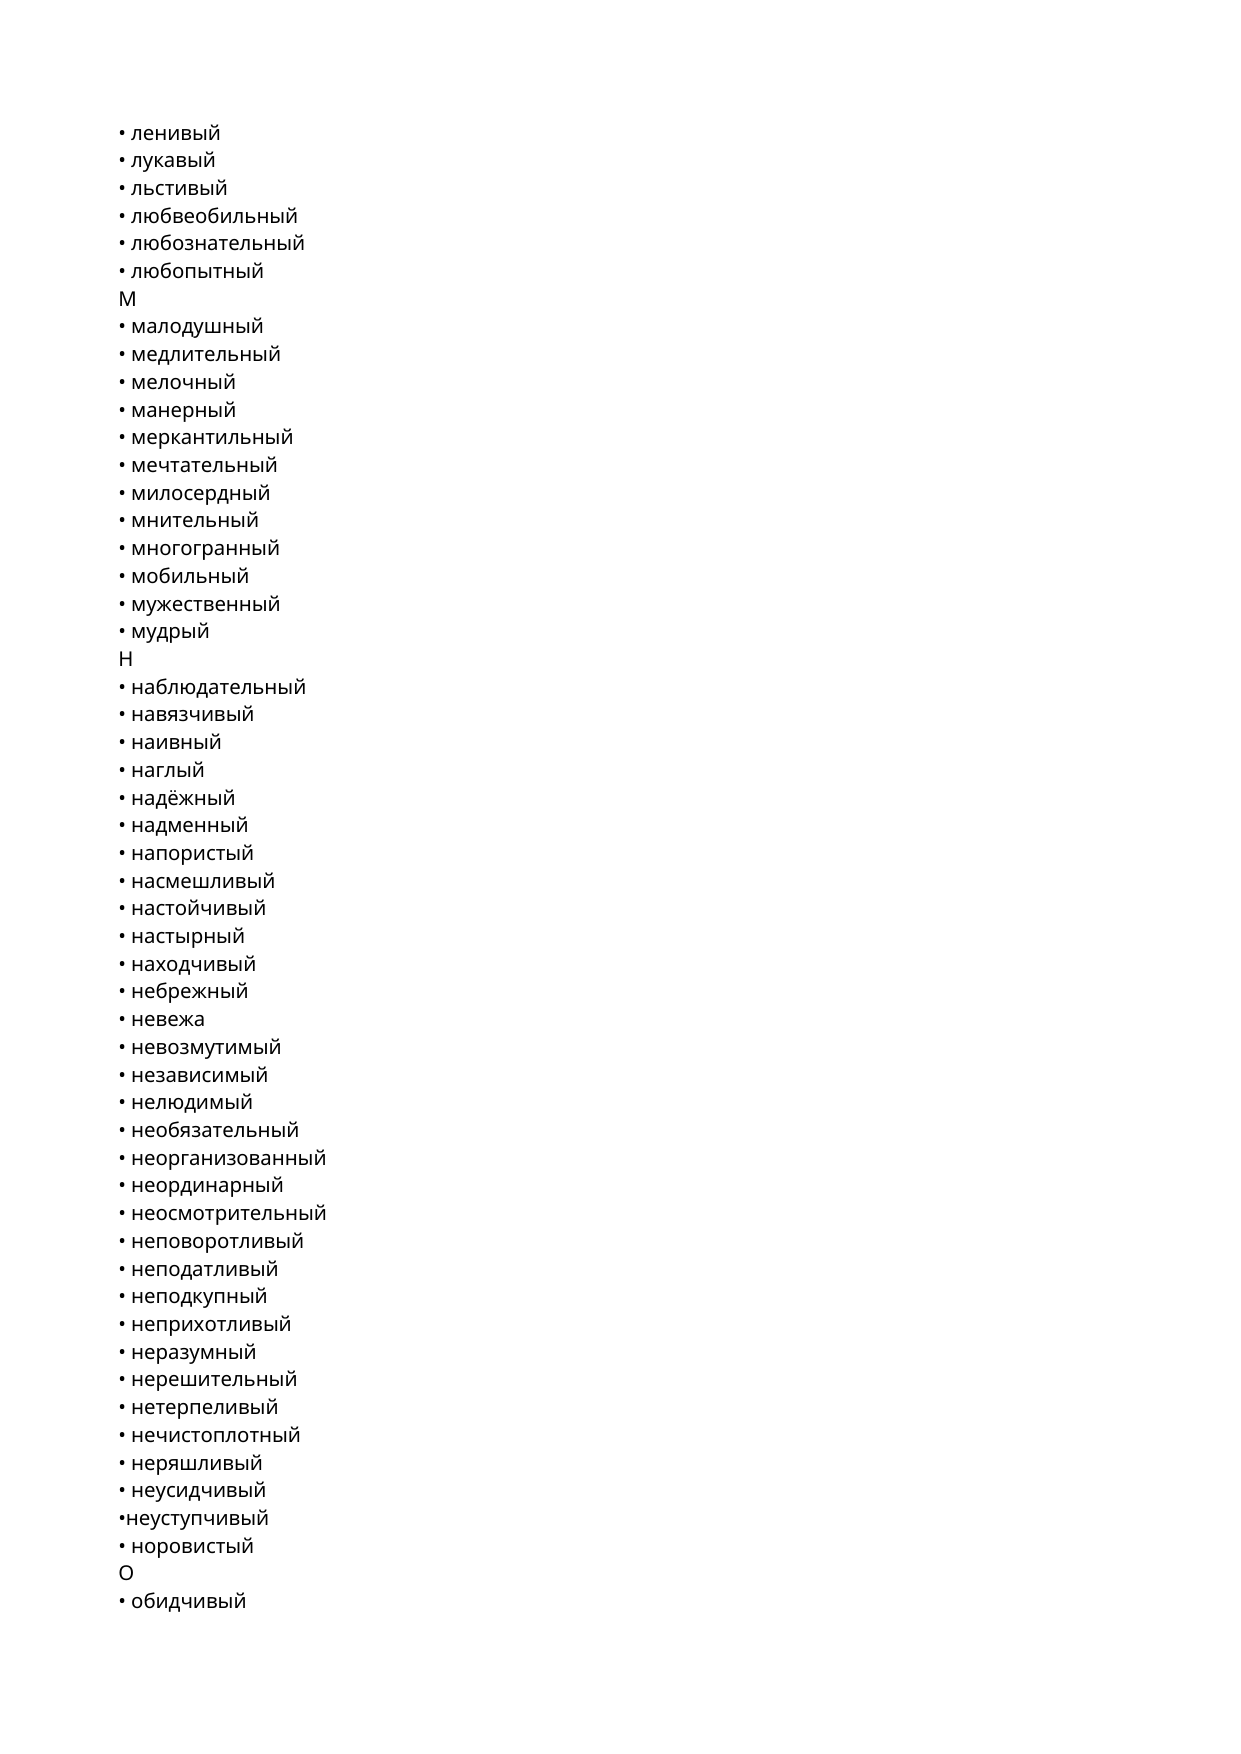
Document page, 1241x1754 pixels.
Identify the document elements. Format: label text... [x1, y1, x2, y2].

text • ленивый • лукавый • льстивый • любвеобильный • любознательный • любопытный М • малодушный • медлительный • мелочный • манерный • меркантильный • мечтательный • милосердный • мнительный • многогранный • мобильный • мужественный • мудрый Н • наблюдательный • навязчивый • наивный • наглый • надёжный • надменный • напористый • насмешливый • настойчивый • настырный • находчивый • небрежный • невежа • невозмутимый • независимый • нелюдимый • необязательный • неорганизованный • неординарный • неосмотрительный • неповоротливый • неподатливый • неподкупный • неприхотливый • неразумный • нерешительный • нетерпеливый • нечистоплотный • неряшливый • неусидчивый •неуступчивый • норовистый О • обидчивый [118, 118, 1122, 1614]
